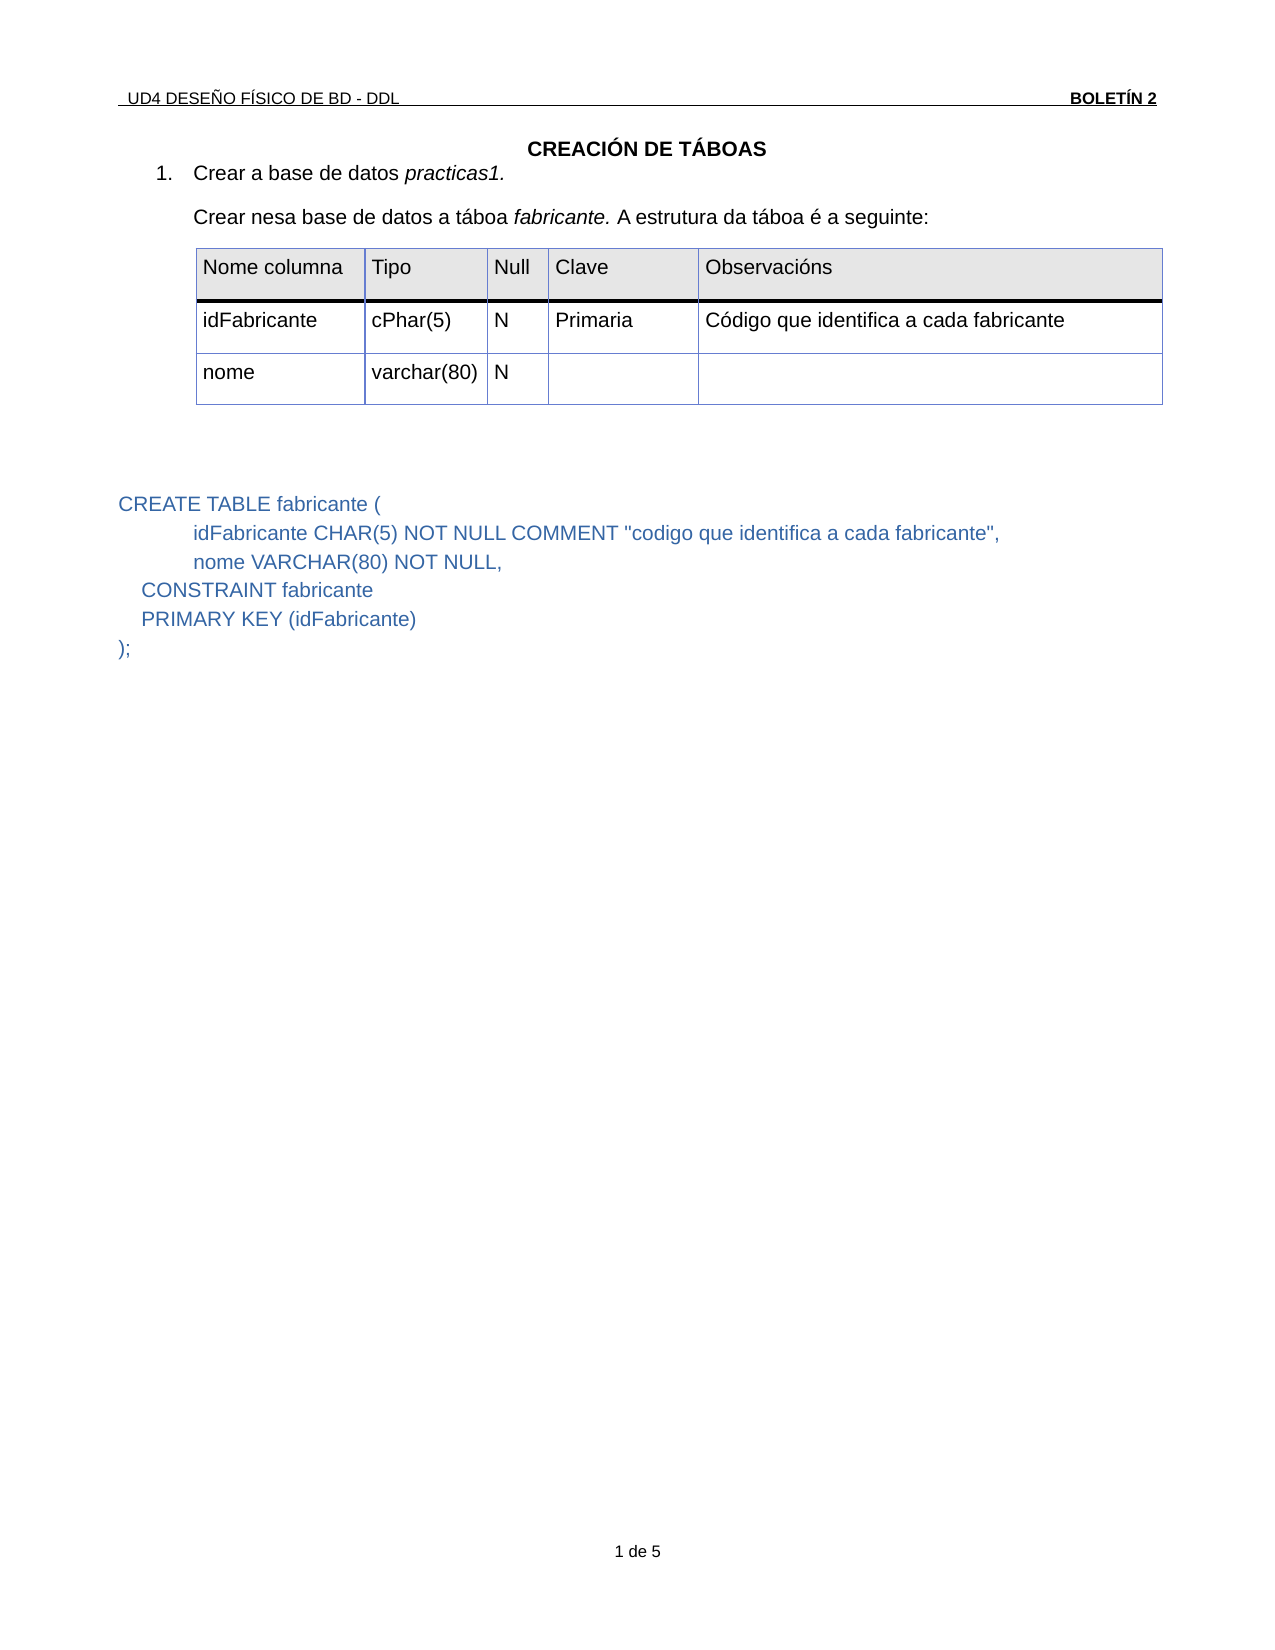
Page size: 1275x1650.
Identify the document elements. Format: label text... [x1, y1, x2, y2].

table_cell cPhar(5) [366, 303, 487, 353]
list Crear a base de datos practicas1. [156, 161, 1176, 185]
list Crear nesa base de datos a táboa fabricante. A estrutura da táboa é a seguinte: [156, 204, 1176, 228]
table_header Observacións [699, 249, 1162, 299]
table_cell N [488, 303, 548, 353]
table_cell N [488, 354, 548, 404]
table_cell [699, 354, 1162, 404]
table_header Nome columna [197, 249, 364, 299]
table_cell idFabricante [197, 303, 364, 353]
text CREACIÓN DE TÁBOAS [118, 137, 1176, 161]
table_header Clave [549, 249, 698, 299]
table_cell [549, 354, 698, 404]
table_cell Código que identifica a cada fabricante [699, 303, 1162, 353]
table_cell Primaria [549, 303, 698, 353]
table_header Null [488, 249, 548, 299]
text CREATE TABLE fabricante ( idFabricante CHAR(5) NOT NULL COMMENT "codigo que identifica a cada fabricante", nome VARCHAR(80) NOT NULL, CONSTRAINT fabricante PRIMARY KEY (idFabricante) ); [118, 492, 1176, 660]
table_cell nome [197, 354, 364, 404]
table_header Tipo [366, 249, 487, 299]
table_cell varchar(80) [366, 354, 487, 404]
